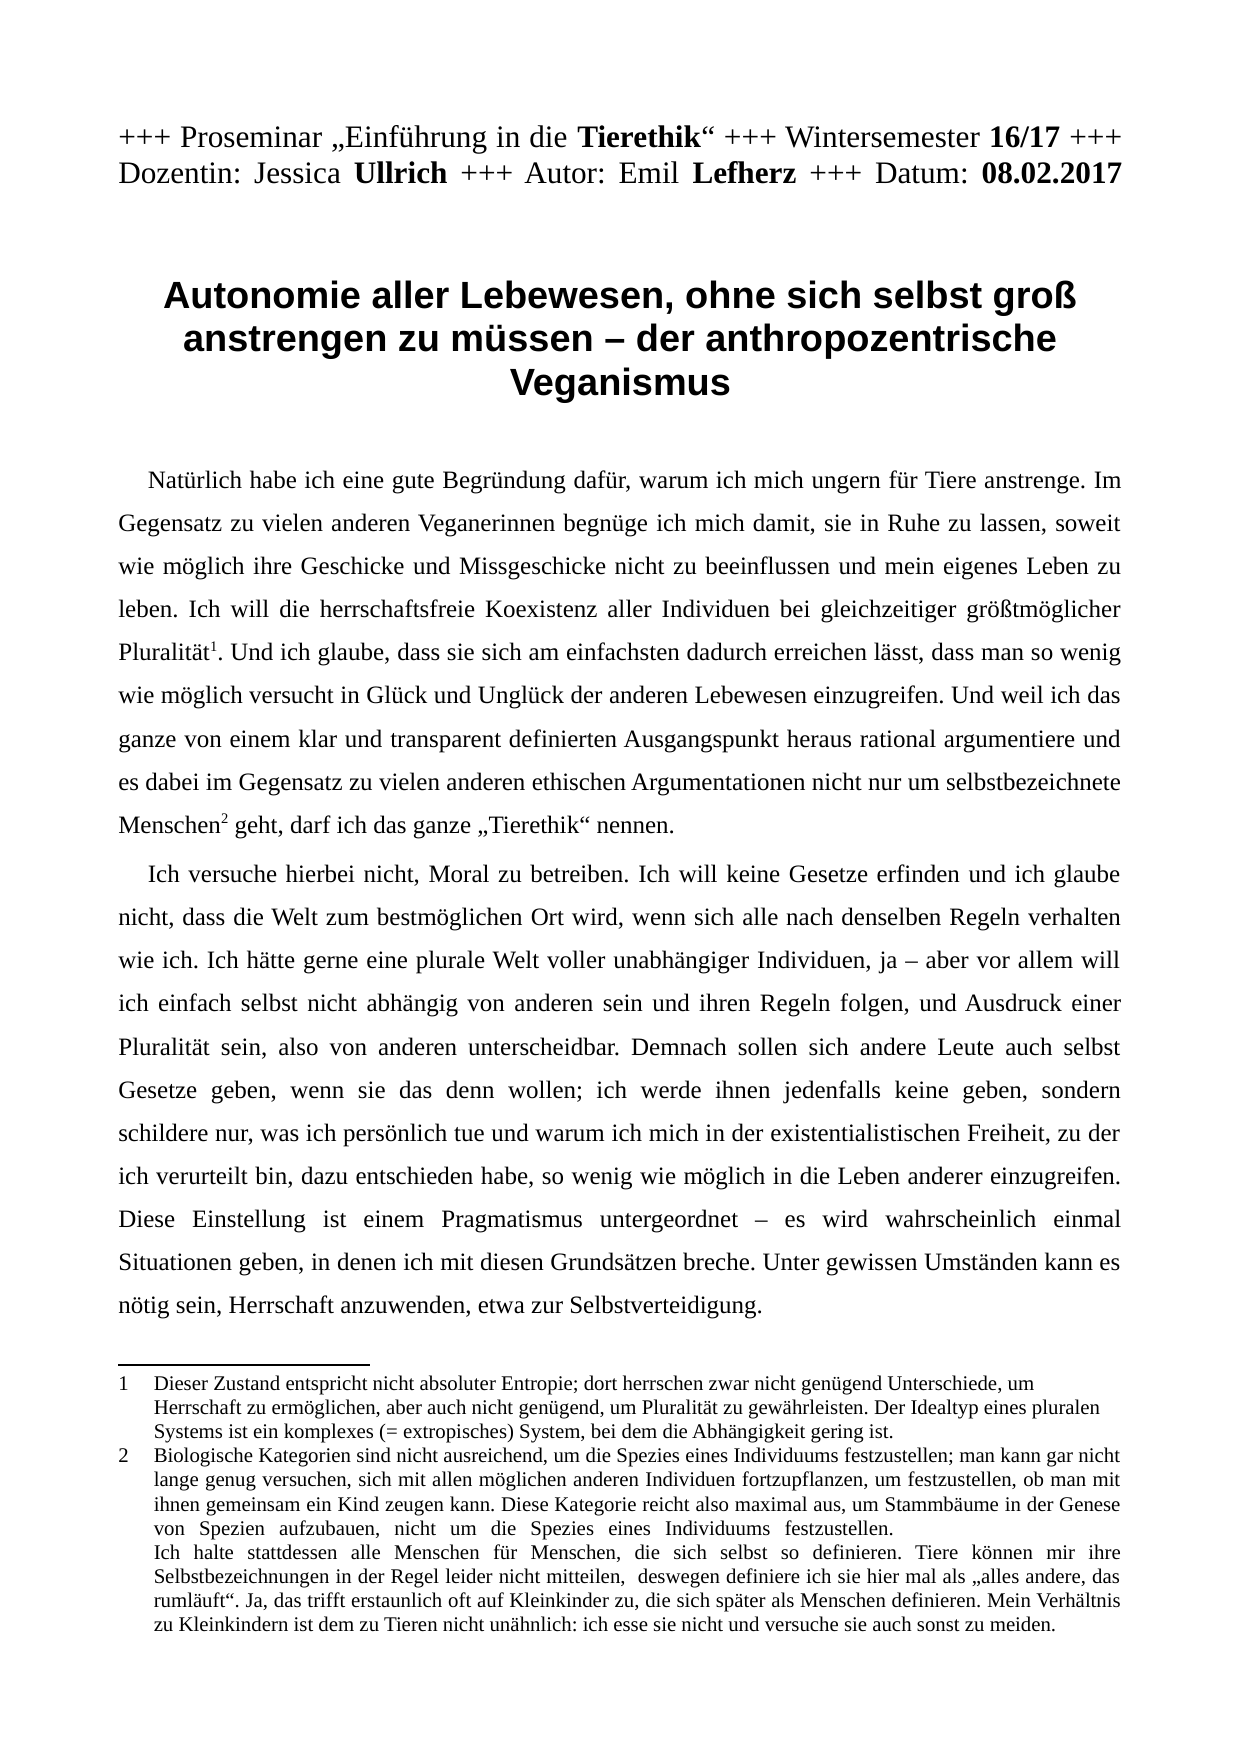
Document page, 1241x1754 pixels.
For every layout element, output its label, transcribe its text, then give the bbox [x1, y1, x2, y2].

text +++ Proseminar „Einführung in die Tierethik“ +++ Wintersemester 16/17 +++ Dozentin: Jessica Ullrich +++ Autor: Emil Lefherz +++ Datum: 08.02.2017 [118, 118, 1122, 219]
text Ich versuche hierbei nicht, Moral zu betreiben. Ich will keine Gesetze erfinden und ich glaube nicht, dass die Welt zum bestmöglichen Ort wird, wenn sich alle nach denselben Regeln verhalten wie ich. Ich hätte gerne eine plurale Welt voller unabhängiger Individuen, ja – aber vor allem will ich einfach selbst nicht abhängig von anderen sein und ihren Regeln folgen, und Ausdruck einer Pluralität sein, also von anderen unterscheidbar. Demnach sollen sich andere Leute auch selbst Gesetze geben, wenn sie das denn wollen; ich werde ihnen jedenfalls keine geben, sondern schildere nur, was ich persönlich tue und warum ich mich in der existentialistischen Freiheit, zu der ich verurteilt bin, dazu entschieden habe, so wenig wie möglich in die Leben anderer einzugreifen. Diese Einstellung ist einem Pragmatismus untergeordnet – es wird wahrscheinlich einmal Situationen geben, in denen ich mit diesen Grundsätzen breche. Unter gewissen Umständen kann es nötig sein, Herrschaft anzuwenden, etwa zur Selbstverteidigung. [118, 859, 1122, 1319]
text Natürlich habe ich eine gute Begründung dafür, warum ich mich ungern für Tiere anstrenge. Im Gegensatz zu vielen anderen Veganerinnen begnüge ich mich damit, sie in Ruhe zu lassen, soweit wie möglich ihre Geschicke und Missgeschicke nicht zu beeinflussen und mein eigenes Leben zu leben. Ich will die herrschaftsfreie Koexistenz aller Individuen bei gleichzeitiger größtmöglicher Pluralität. Und ich glaube, dass sie sich am einfachsten dadurch erreichen lässt, dass man so wenig wie möglich versucht in Glück und Unglück der anderen Lebewesen einzugreifen. Und weil ich das ganze von einem klar und transparent definierten Ausgangspunkt heraus rational argumentiere und es dabei im Gegensatz zu vielen anderen ethischen Argumentationen nicht nur um selbstbezeichnete Menschen geht, darf ich das ganze „Tierethik“ nennen. [118, 465, 1122, 839]
subtitle Autonomie aller Lebewesen, ohne sich selbst groß anstrengen zu müssen – der anthropozentrische Veganismus [118, 272, 1122, 403]
text Biologische Kategorien sind nicht ausreichend, um die Spezies eines Individuums festzustellen; man kann gar nicht lange genug versuchen, sich mit allen möglichen anderen Individuen fortzupflanzen, um festzustellen, ob man mit ihnen gemeinsam ein Kind zeugen kann. Diese Kategorie reicht also maximal aus, um Stammbäume in der Genese von Spezien aufzubauen, nicht um die Spezies eines Individuums festzustellen. Ich halte stattdessen alle Menschen für Menschen, die sich selbst so definieren. Tiere können mir ihre Selbstbezeichnungen in der Regel leider nicht mitteilen, deswegen definiere ich sie hier mal als „alles andere, das rumläuft“. Ja, das trifft erstaunlich oft auf Kleinkinder zu, die sich später als Menschen definieren. Mein Verhältnis zu Kleinkindern ist dem zu Tieren nicht unähnlich: ich esse sie nicht und versuche sie auch sonst zu meiden. [118, 1443, 1122, 1636]
text Dieser Zustand entspricht nicht absoluter Entropie; dort herrschen zwar nicht genügend Unterschiede, um Herrschaft zu ermöglichen, aber auch nicht genügend, um Pluralität zu gewährleisten. Der Idealtyp eines pluralen Systems ist ein komplexes (= extropisches) System, bei dem die Abhängigkeit gering ist. [118, 1371, 1122, 1443]
